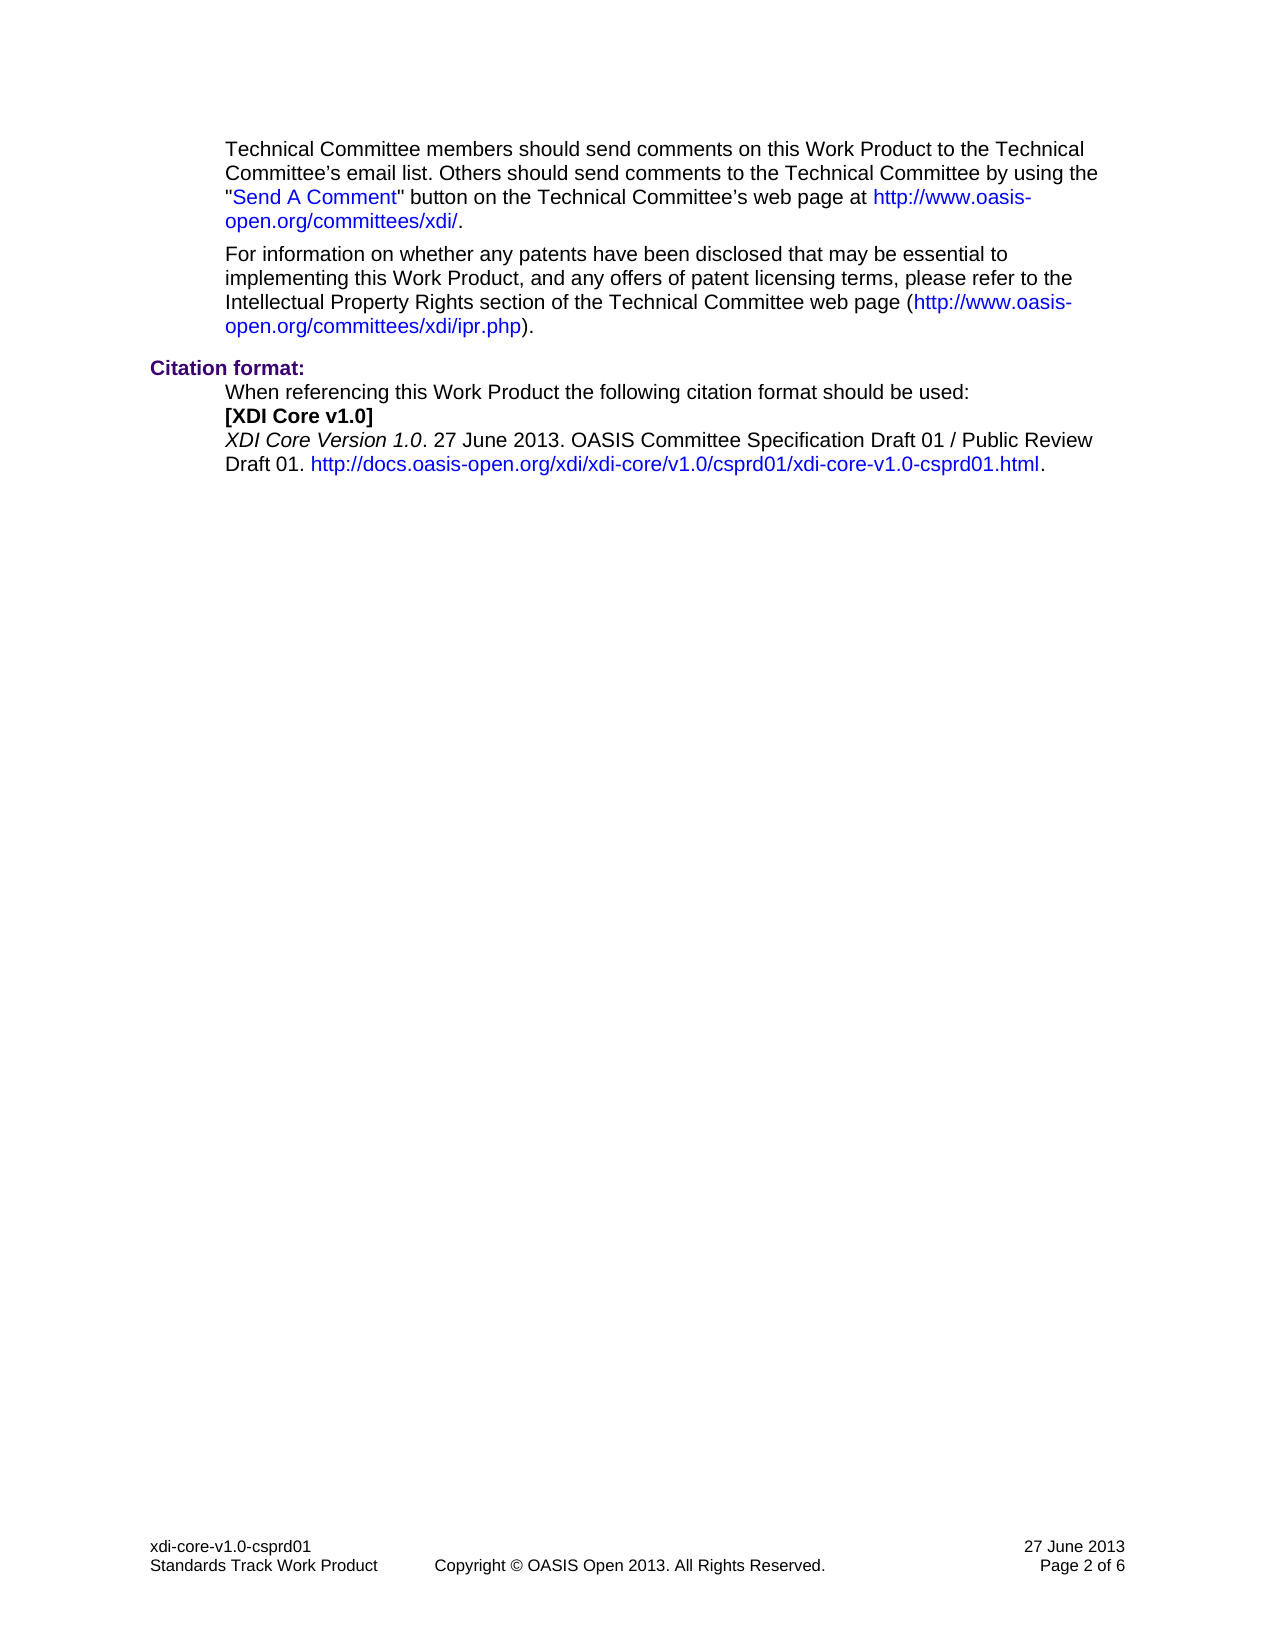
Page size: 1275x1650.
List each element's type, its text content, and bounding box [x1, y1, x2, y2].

title Citation format: [150, 356, 1125, 380]
text For information on whether any patents have been disclosed that may be essential to implementing this Work Product, and any offers of patent licensing terms, please refer to the Intellectual Property Rights section of the Technical Committee web page (http://www.oasis-open.org/committees/xdi/ipr.php). [225, 242, 1125, 338]
title XDI Core Version 1.0. 27 June 2013. OASIS Committee Specification Draft 01 / Public Review Draft 01. http://docs.oasis-open.org/xdi/xdi-core/v1.0/csprd01/xdi-core-v1.0-csprd01.html. [225, 428, 1125, 476]
title When referencing this Work Product the following citation format should be used: [225, 380, 1125, 404]
text Technical Committee members should send comments on this Work Product to the Technical Committee’s email list. Others should send comments to the Technical Committee by using the "Send A Comment" button on the Technical Committee’s web page at http://www.oasis-open.org/committees/xdi/. [225, 137, 1125, 233]
title [XDI Core v1.0] [225, 404, 1125, 428]
